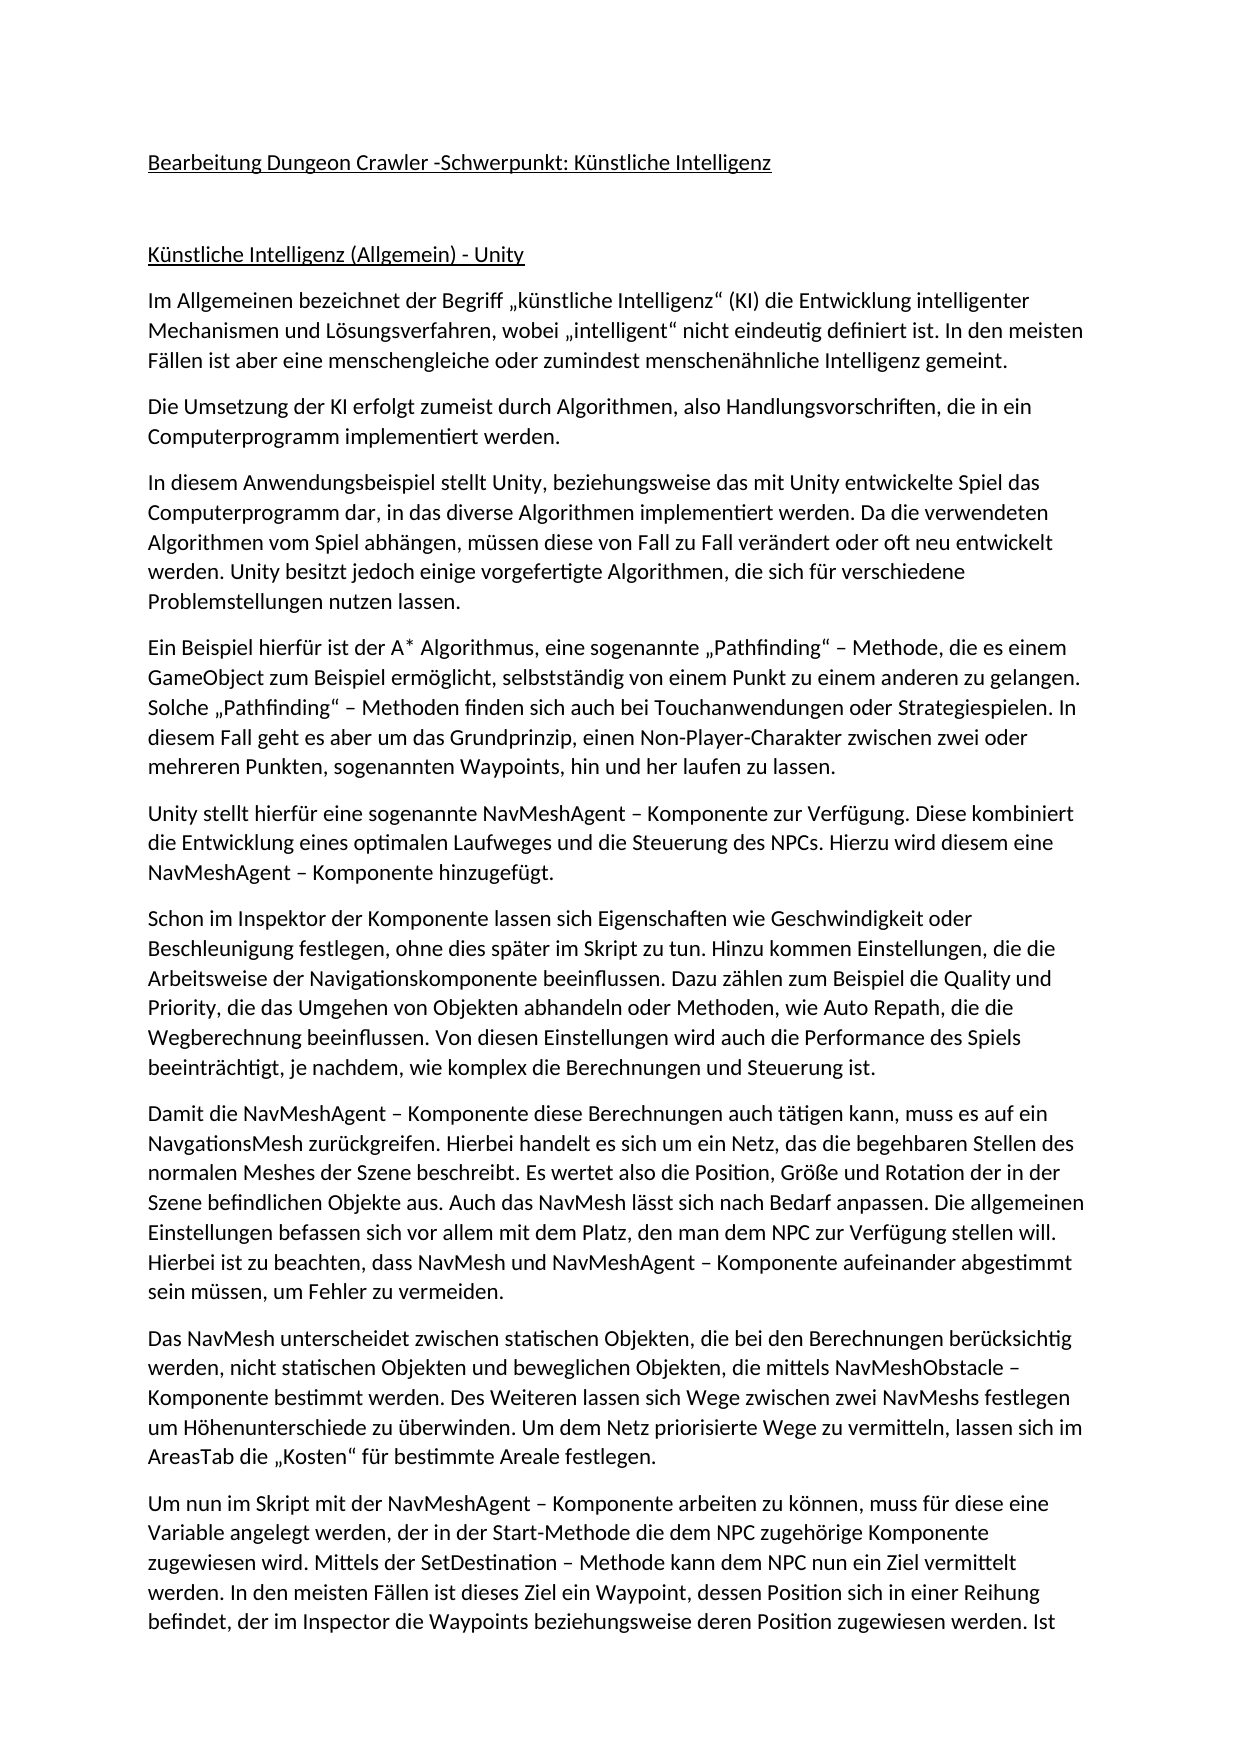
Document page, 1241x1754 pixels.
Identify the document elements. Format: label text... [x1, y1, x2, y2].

text Unity stellt hierfür eine sogenannte NavMeshAgent – Komponente zur Verfügung. Diese kombiniert die Entwicklung eines optimalen Laufweges und die Steuerung des NPCs. Hierzu wird diesem eine NavMeshAgent – Komponente hinzugefügt. [148, 799, 1093, 886]
text Die Umsetzung der KI erfolgt zumeist durch Algorithmen, also Handlungsvorschriften, die in ein Computerprogramm implementiert werden. [148, 392, 1093, 450]
text Bearbeitung Dungeon Crawler -Schwerpunkt: Künstliche Intelligenz [148, 148, 1093, 176]
text Ein Beispiel hierfür ist der A* Algorithmus, eine sogenannte „Pathfinding“ – Methode, die es einem GameObject zum Beispiel ermöglicht, selbstständig von einem Punkt zu einem anderen zu gelangen. Solche „Pathfinding“ – Methoden finden sich auch bei Touchanwendungen oder Strategiespielen. In diesem Fall geht es aber um das Grundprinzip, einen Non-Player-Charakter zwischen zwei oder mehreren Punkten, sogenannten Waypoints, hin und her laufen zu lassen. [148, 633, 1093, 780]
text In diesem Anwendungsbeispiel stellt Unity, beziehungsweise das mit Unity entwickelte Spiel das Computerprogramm dar, in das diverse Algorithmen implementiert werden. Da die verwendeten Algorithmen vom Spiel abhängen, müssen diese von Fall zu Fall verändert oder oft neu entwickelt werden. Unity besitzt jedoch einige vorgefertigte Algorithmen, die sich für verschiedene Problemstellungen nutzen lassen. [148, 468, 1093, 615]
text Schon im Inspektor der Komponente lassen sich Eigenschaften wie Geschwindigkeit oder Beschleunigung festlegen, ohne dies später im Skript zu tun. Hinzu kommen Einstellungen, die die Arbeitsweise der Navigationskomponente beeinflussen. Dazu zählen zum Beispiel die Quality und Priority, die das Umgehen von Objekten abhandeln oder Methoden, wie Auto Repath, die die Wegberechnung beeinflussen. Von diesen Einstellungen wird auch die Performance des Spiels beeinträchtigt, je nachdem, wie komplex die Berechnungen und Steuerung ist. [148, 904, 1093, 1081]
text Damit die NavMeshAgent – Komponente diese Berechnungen auch tätigen kann, muss es auf ein NavgationsMesh zurückgreifen. Hierbei handelt es sich um ein Netz, das die begehbaren Stellen des normalen Meshes der Szene beschreibt. Es wertet also die Position, Größe und Rotation der in der Szene befindlichen Objekte aus. Auch das NavMesh lässt sich nach Bedarf anpassen. Die allgemeinen Einstellungen befassen sich vor allem mit dem Platz, den man dem NPC zur Verfügung stellen will. Hierbei ist zu beachten, dass NavMesh und NavMeshAgent – Komponente aufeinander abgestimmt sein müssen, um Fehler zu vermeiden. [148, 1099, 1093, 1305]
text Um nun im Skript mit der NavMeshAgent – Komponente arbeiten zu können, muss für diese eine Variable angelegt werden, der in der Start-Methode die dem NPC zugehörige Komponente zugewiesen wird. Mittels der SetDestination – Methode kann dem NPC nun ein Ziel vermittelt werden. In den meisten Fällen ist dieses Ziel ein Waypoint, dessen Position sich in einer Reihung befindet, der im Inspector die Waypoints beziehungsweise deren Position zugewiesen werden. Ist [148, 1489, 1093, 1636]
text Künstliche Intelligenz (Allgemein) - Unity [148, 240, 1093, 268]
text Im Allgemeinen bezeichnet der Begriff „künstliche Intelligenz“ (KI) die Entwicklung intelligenter Mechanismen und Lösungsverfahren, wobei „intelligent“ nicht eindeutig definiert ist. In den meisten Fällen ist aber eine menschengleiche oder zumindest menschenähnliche Intelligenz gemeint. [148, 287, 1093, 374]
text Das NavMesh unterscheidet zwischen statischen Objekten, die bei den Berechnungen berücksichtig werden, nicht statischen Objekten und beweglichen Objekten, die mittels NavMeshObstacle – Komponente bestimmt werden. Des Weiteren lassen sich Wege zwischen zwei NavMeshs festlegen um Höhenunterschiede zu überwinden. Um dem Netz priorisierte Wege zu vermitteln, lassen sich im AreasTab die „Kosten“ für bestimmte Areale festlegen. [148, 1324, 1093, 1470]
